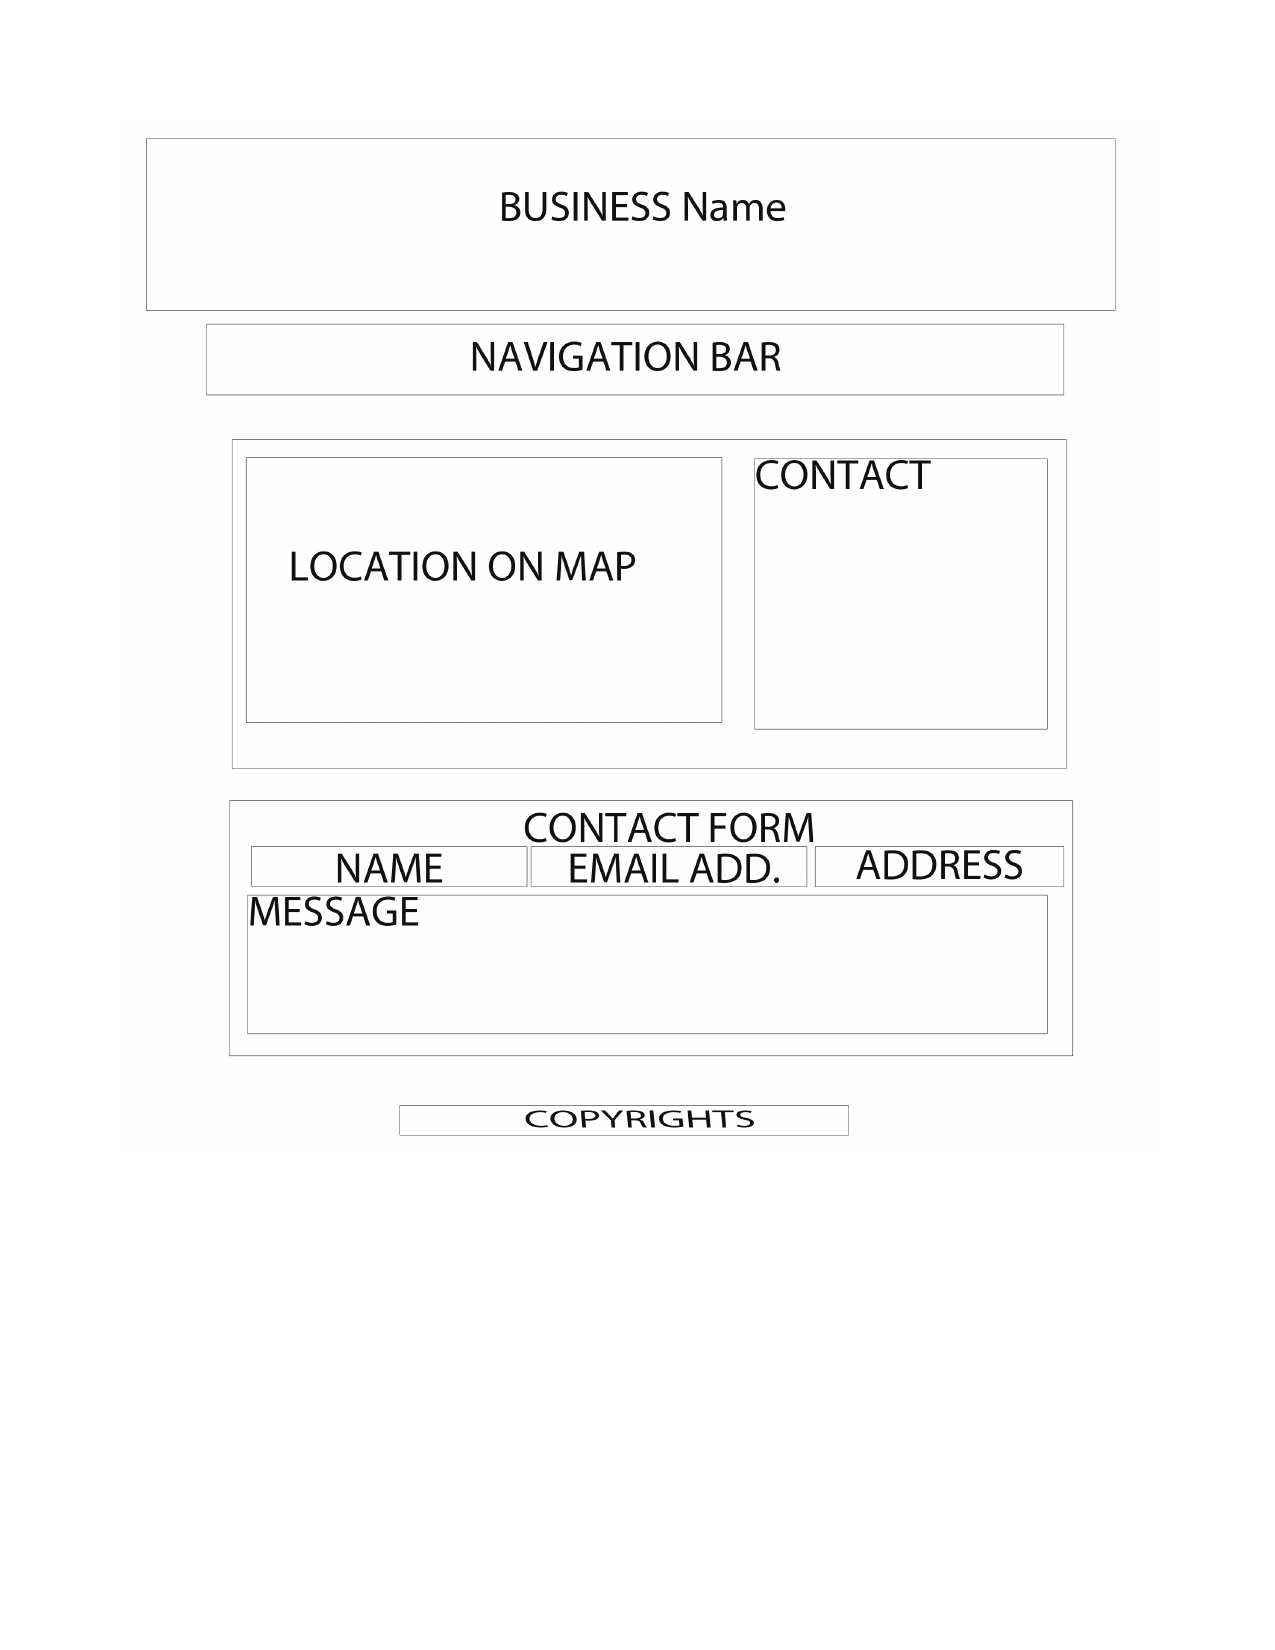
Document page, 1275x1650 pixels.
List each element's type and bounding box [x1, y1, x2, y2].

picture [118, 118, 1157, 1150]
